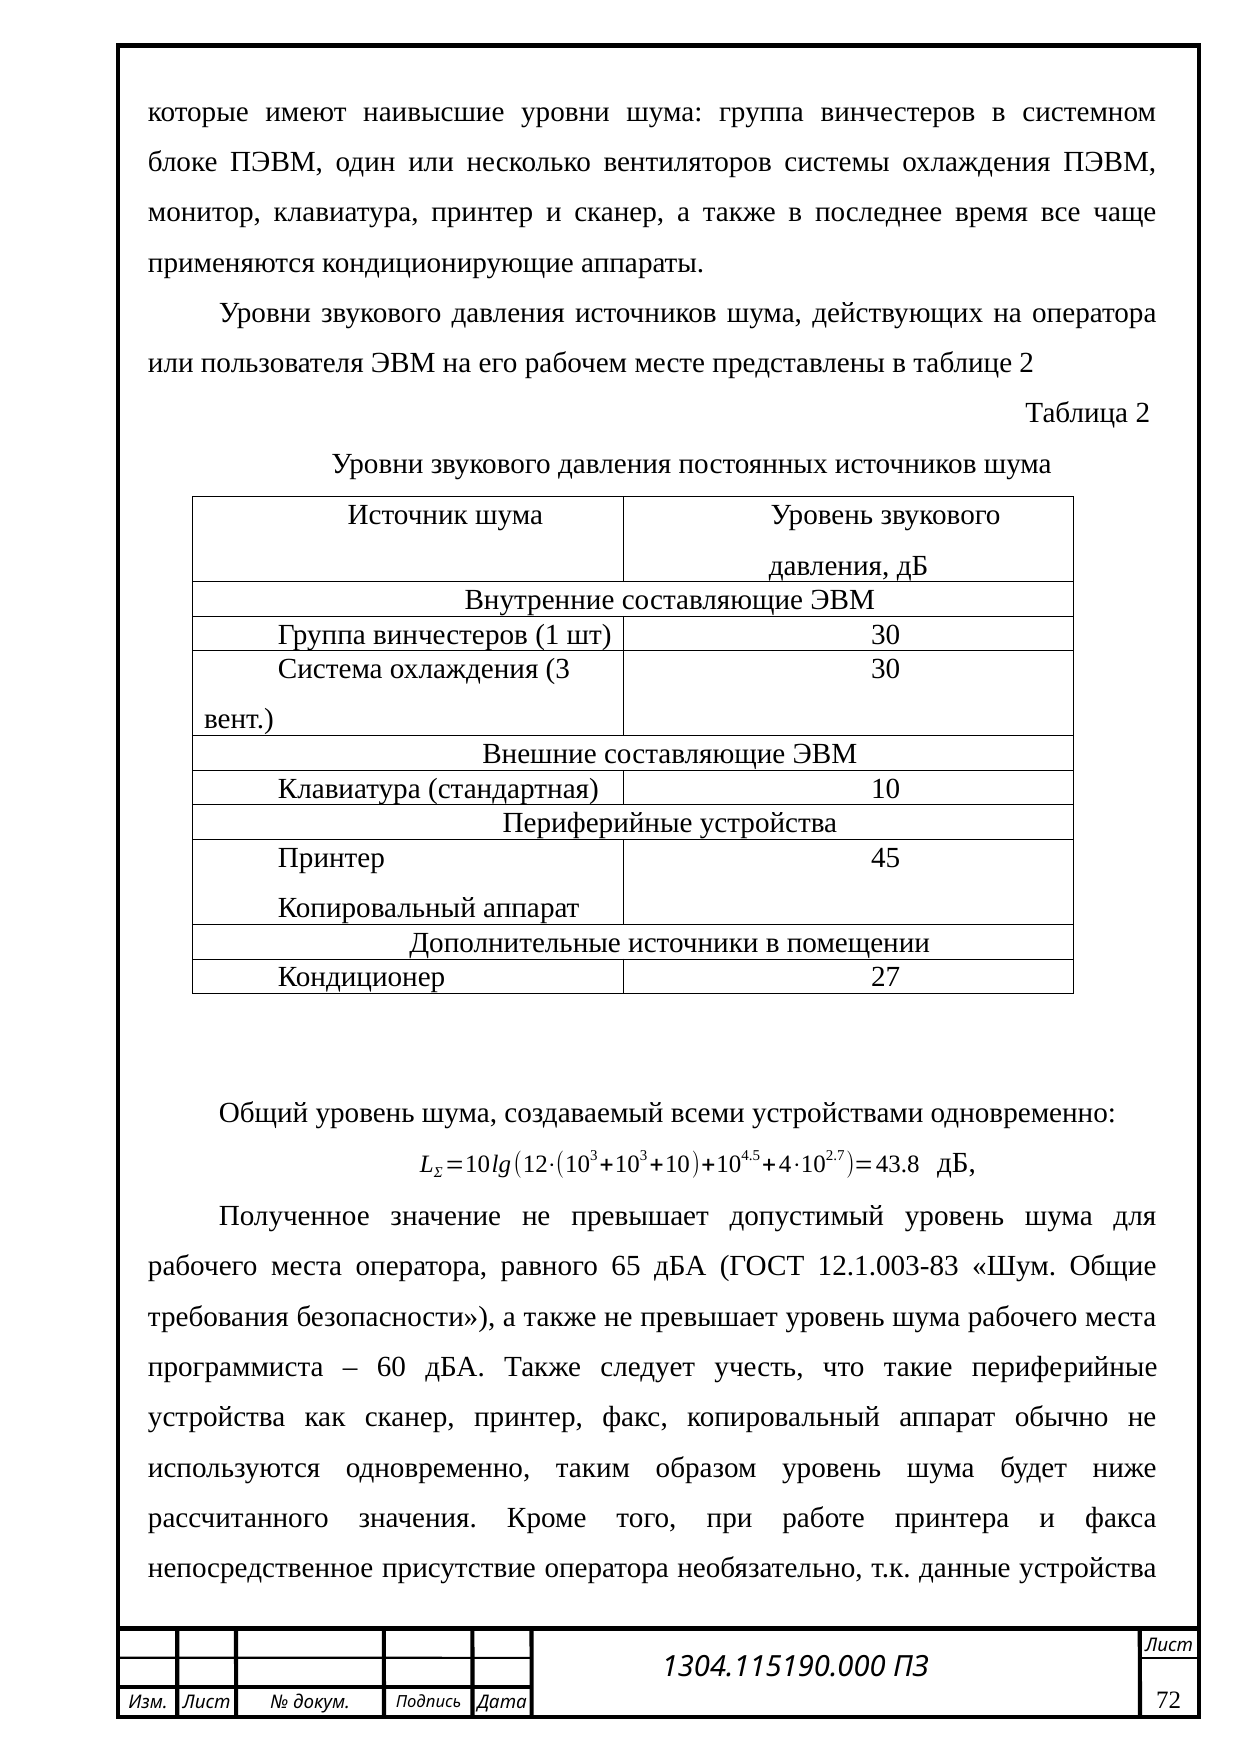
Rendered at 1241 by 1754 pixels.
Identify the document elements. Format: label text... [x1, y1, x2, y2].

table_cell Клавиатура (стандартная) [193, 771, 623, 804]
table_cell 27 [624, 960, 1073, 993]
table_cell 30 [624, 617, 1073, 650]
table_cell Внешние составляющие ЭВМ [193, 736, 1073, 770]
text Общий уровень шума, создаваемый всеми устройствами одновременно: [148, 1095, 1157, 1128]
table_cell 45 [624, 840, 1073, 924]
table_cell Группа винчестеров (1 шт) [193, 617, 623, 650]
table_cell Периферийные устройства [193, 805, 1073, 839]
table_cell Дополнительные источники в помещении [193, 925, 1073, 958]
text Полученное значение не превышает допустимый уровень шума для рабочего места оператора, равного 65 дБА (ГОСТ 12.1.003-83 «Шум. Общие требования безопасности»), а также не превышает уровень шума рабочего места программиста – 60 дБА. Также следует учесть, что такие перифе­рийные устройства как сканер, принтер, факс, копировальный аппарат обычно не используются одновременно, таким образом уровень шума будет ниже рассчитанного значения. Кроме того, при работе принтера и факса непосредственное присут­ствие оператора необязательно, т.к. данные устройства [148, 1198, 1157, 1584]
text Уровни звукового давления постоянных источников шума [148, 446, 1157, 479]
table_cell Принтер Копировальный аппарат [193, 840, 623, 924]
table_header Уровень звукового давления, дБ [624, 497, 1073, 581]
table_cell 10 [624, 771, 1073, 804]
text которые имеют наивысшие уровни шума: группа винчестеров в системном блоке ПЭВМ, один или несколько вентиляторов системы охлаждения ПЭВМ, монитор, клавиатура, прин­тер и сканер, а также в последнее время все чаще применяются кондиционирующие аппараты. [148, 94, 1157, 278]
text дБ, [148, 1145, 1157, 1181]
table_header Источник шума [193, 497, 623, 581]
table_cell Внутренние составляющие ЭВМ [193, 582, 1073, 616]
text Уровни звукового давления источников шума, действующих на оператора или пользователя ЭВМ на его ра­бочем месте представлены в таблице 2 [148, 295, 1157, 379]
table_cell 30 [624, 651, 1073, 735]
text Таблица 2 [148, 396, 1157, 429]
table_cell Кондиционер [193, 960, 623, 993]
table_cell Система охлаждения (3 вент.) [193, 651, 623, 735]
